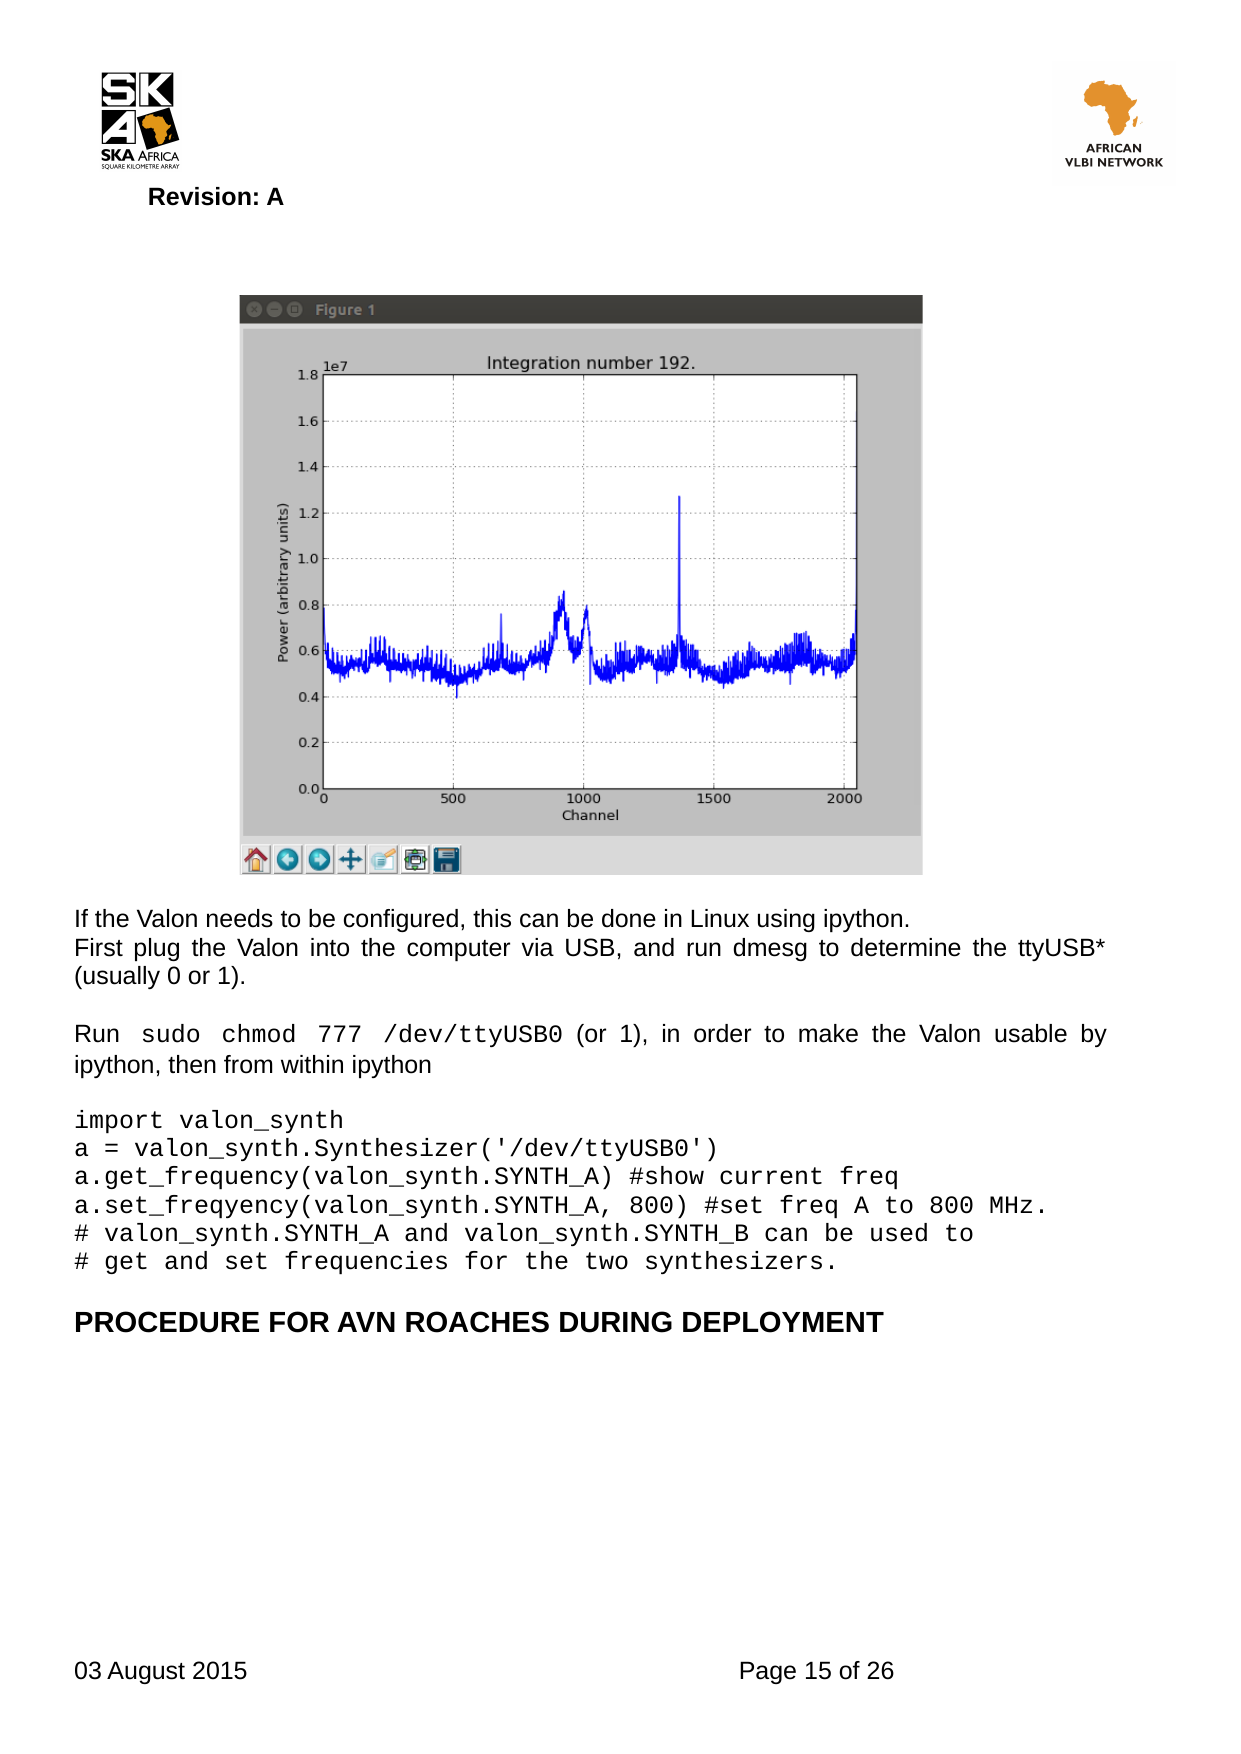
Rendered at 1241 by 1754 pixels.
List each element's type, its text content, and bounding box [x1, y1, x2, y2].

text a.set_freqyency(valon_synth.SYNTH_A, 800) #set freq A to 800 MHz. [74, 1192, 1108, 1221]
text If the Valon needs to be configured, this can be done in Linux using ipython. [74, 904, 1108, 932]
subtitle Procedure for AVN Roaches during deployment [74, 1306, 1108, 1339]
text Run sudo chmod 777 /dev/ttyUSB0 (or 1), in order to make the Valon usable by ipython, then from within ipython [74, 1019, 1108, 1078]
picture [239, 295, 923, 875]
text # get and set frequencies for the two synthesizers. [74, 1249, 1108, 1277]
picture [98, 70, 183, 172]
text # valon_synth.SYNTH_A and valon_synth.SYNTH_B can be used to [74, 1221, 1108, 1249]
text import valon_synth [74, 1107, 1108, 1136]
text a = valon_synth.Synthesizer('/dev/ttyUSB0') [74, 1136, 1108, 1164]
picture [1051, 61, 1177, 186]
text a.get_frequency(valon_synth.SYNTH_A) #show current freq [74, 1164, 1108, 1192]
text First plug the Valon into the computer via USB, and run dmesg to determine the ttyUSB* (usually 0 or 1). [74, 932, 1108, 990]
